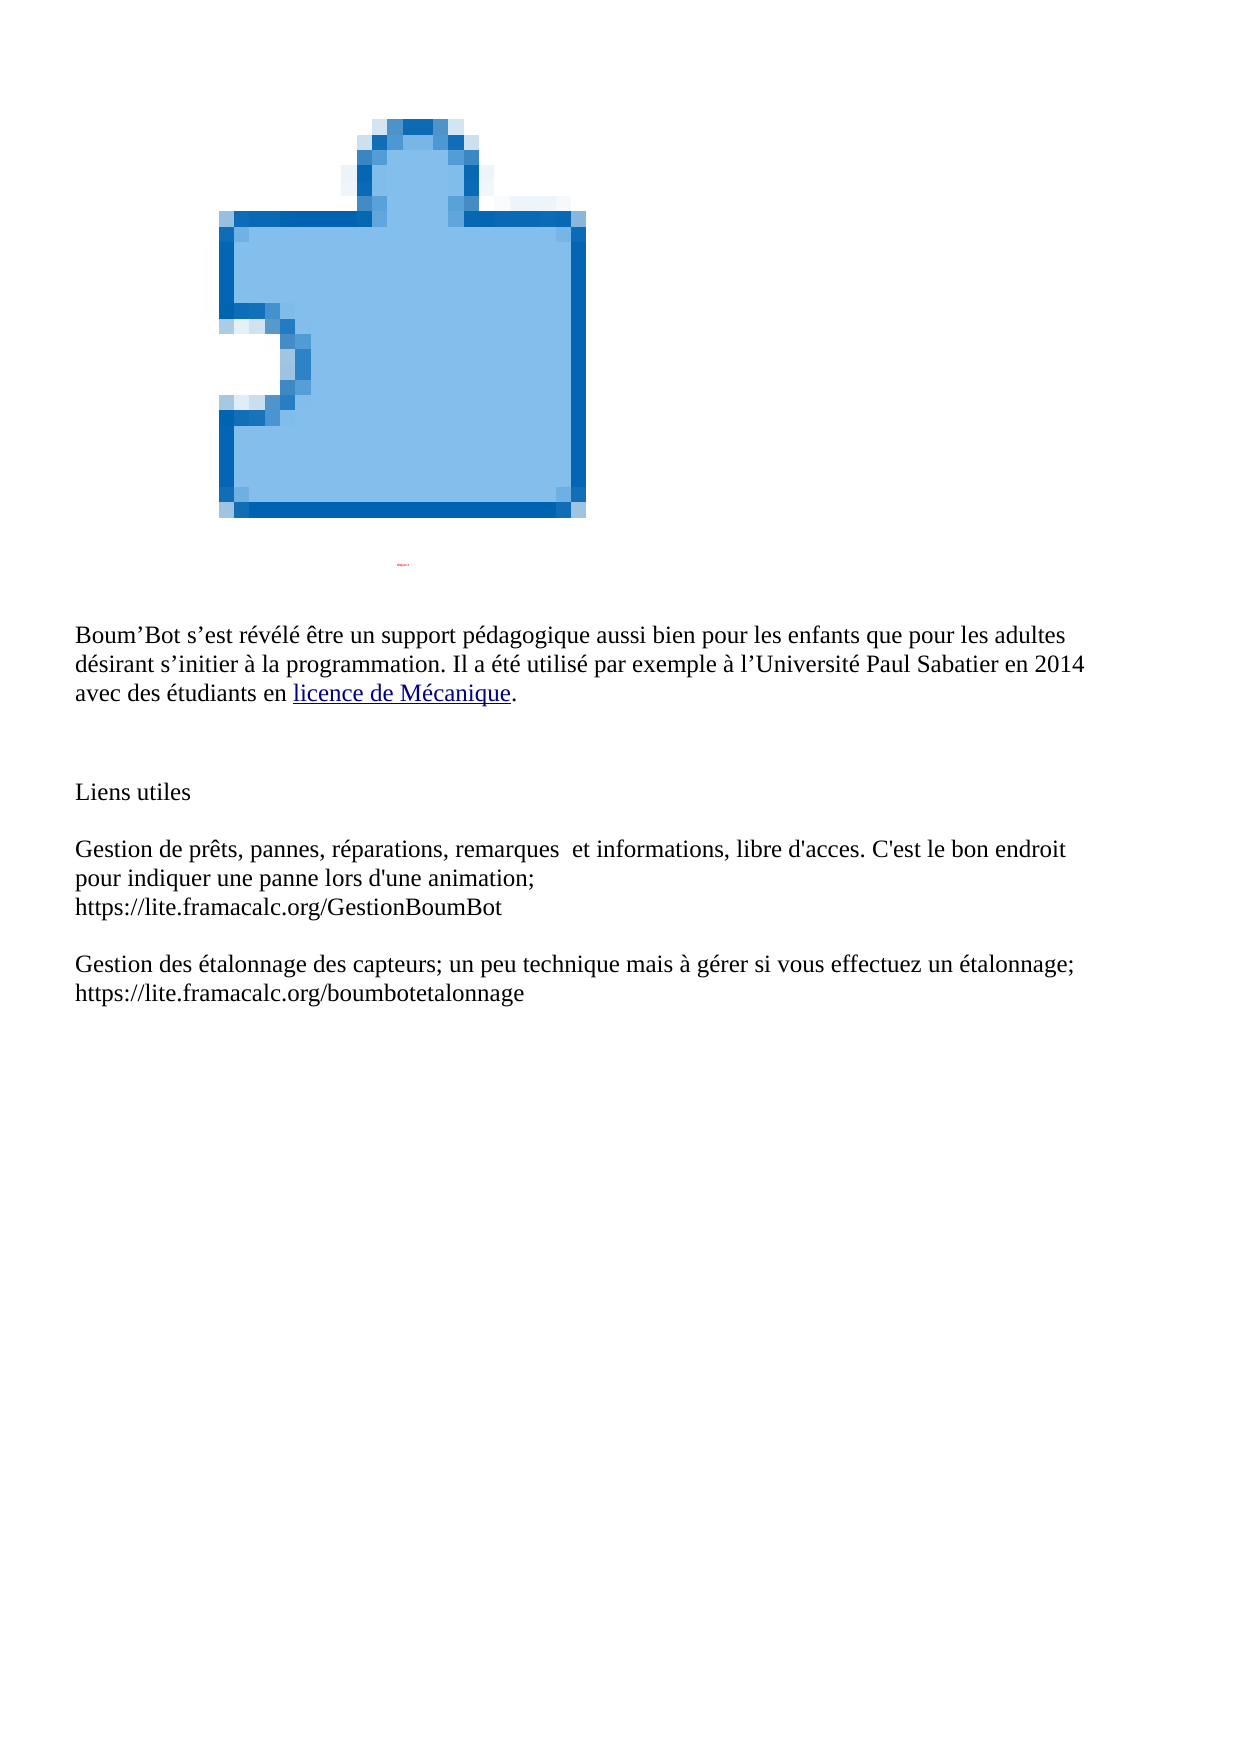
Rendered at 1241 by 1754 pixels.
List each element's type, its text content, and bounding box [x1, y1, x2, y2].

text Gestion de prêts, pannes, réparations, remarques et informations, libre d'acces. C'est le bon endroit pour indiquer une panne lors d'une animation; [75, 834, 1090, 892]
text Liens utiles [75, 777, 1090, 805]
text Boum’Bot s’est révélé être un support pédagogique aussi bien pour les enfants que pour les adultes désirant s’initier à la programmation. Il a été utilisé par exemple à l’Université Paul Sabatier en 2014 avec des étudiants en licence de Mécanique. [75, 620, 1090, 707]
text https://lite.framacalc.org/boumbotetalonnage [75, 978, 1090, 1007]
text Gestion des étalonnage des capteurs; un peu technique mais à gérer si vous effectuez un étalonnage; [75, 949, 1090, 978]
text https://lite.framacalc.org/GestionBoumBot [75, 892, 1090, 920]
